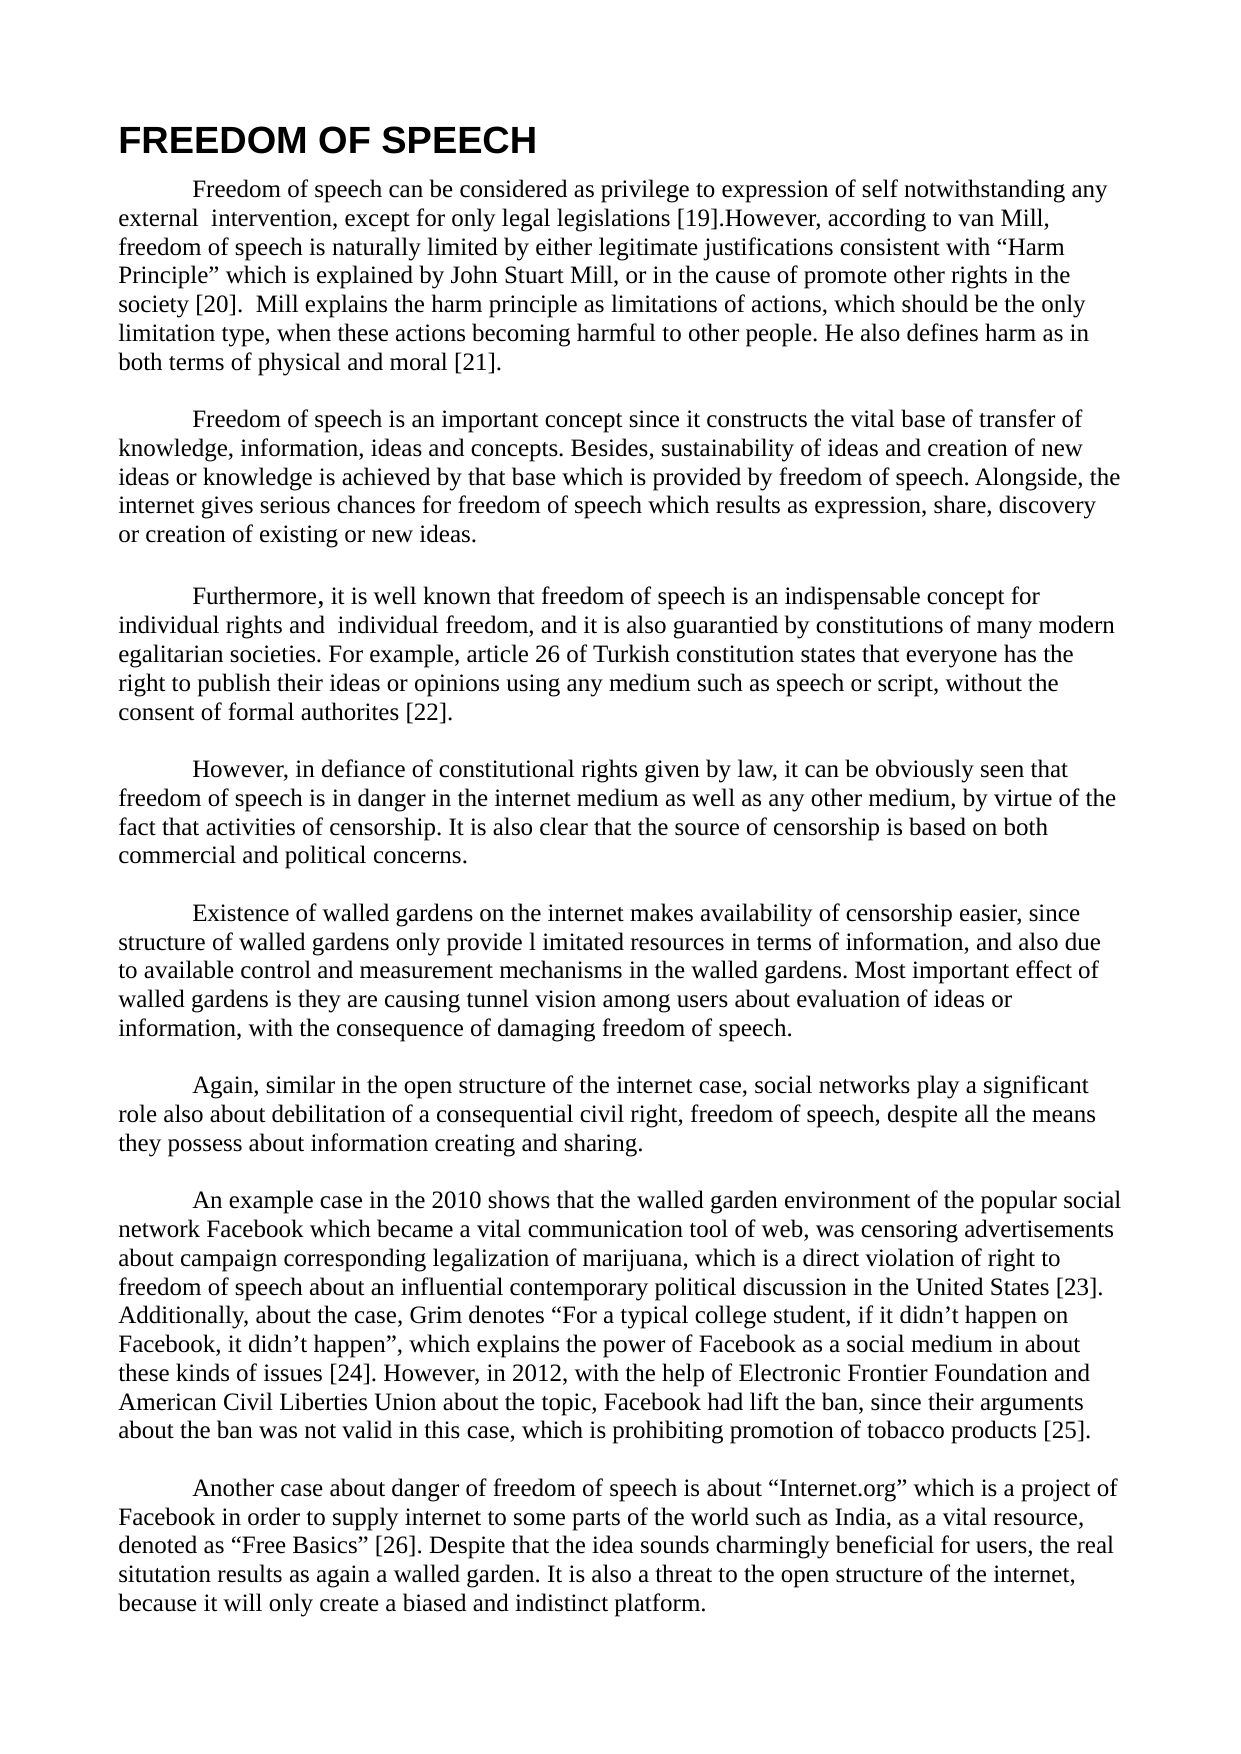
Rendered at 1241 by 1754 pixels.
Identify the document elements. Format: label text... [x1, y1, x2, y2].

text Freedom of speech can be considered as privilege to expression of self notwithstanding any external intervention, except for only legal legislations [19].However, according to van Mill, freedom of speech is naturally limited by either legitimate justifications consistent with “Harm Principle” which is explained by John Stuart Mill, or in the cause of promote other rights in the society [20]. Mill explains the harm principle as limitations of actions, which should be the only limitation type, when these actions becoming harmful to other people. He also defines harm as in both terms of physical and moral [21]. [118, 174, 1122, 376]
text Another case about danger of freedom of speech is about “Internet.org” which is a project of Facebook in order to supply internet to some parts of the world such as India, as a vital resource, denoted as “Free Basics” [26]. Despite that the idea sounds charmingly beneficial for users, the real situtation results as again a walled garden. It is also a threat to the open structure of the internet, because it will only create a biased and indistinct platform. [118, 1473, 1122, 1617]
text An example case in the 2010 shows that the walled garden environment of the popular social network Facebook which became a vital communication tool of web, was censoring advertisements about campaign corresponding legalization of marijuana, which is a direct violation of right to freedom of speech about an influential contemporary political discussion in the United States [23]. Additionally, about the case, Grim denotes “For a typical college student, if it didn’t happen on Facebook, it didn’t happen”, which explains the power of Facebook as a social medium in about these kinds of issues [24]. However, in 2012, with the help of Electronic Frontier Foundation and American Civil Liberties Union about the topic, Facebook had lift the ban, since their arguments about the ban was not valid in this case, which is prohibiting promotion of tobacco products [25]. [118, 1185, 1122, 1444]
text Freedom of speech is an important concept since it constructs the vital base of transfer of knowledge, information, ideas and concepts. Besides, sustainability of ideas and creation of new ideas or knowledge is achieved by that base which is provided by freedom of speech. Alongside, the internet gives serious chances for freedom of speech which results as expression, share, discovery or creation of existing or new ideas. [118, 404, 1122, 548]
text Again, similar in the open structure of the internet case, social networks play a significant role also about debilitation of a consequential civil right, freedom of speech, despite all the means they possess about information creating and sharing. [118, 1070, 1122, 1157]
text Existence of walled gardens on the internet makes availability of censorship easier, since structure of walled gardens only provide l imitated resources in terms of information, and also due to available control and measurement mechanisms in the walled gardens. Most important effect of walled gardens is they are causing tunnel vision among users about evaluation of ideas or information, with the consequence of damaging freedom of speech. [118, 898, 1122, 1042]
subtitle FREEDOM OF SPEECH [118, 118, 1122, 162]
text However, in defiance of constitutional rights given by law, it can be obviously seen that freedom of speech is in danger in the internet medium as well as any other medium, by virtue of the fact that activities of censorship. It is also clear that the source of censorship is based on both commercial and political concerns. [118, 754, 1122, 869]
text Furthermore, it is well known that freedom of speech is an indispensable concept for individual rights and individual freedom, and it is also guarantied by constitutions of many modern egalitarian societies. For example, article 26 of Turkish constitution states that everyone has the right to publish their ideas or opinions using any medium such as speech or script, without the consent of formal authorites [22]. [118, 577, 1122, 725]
